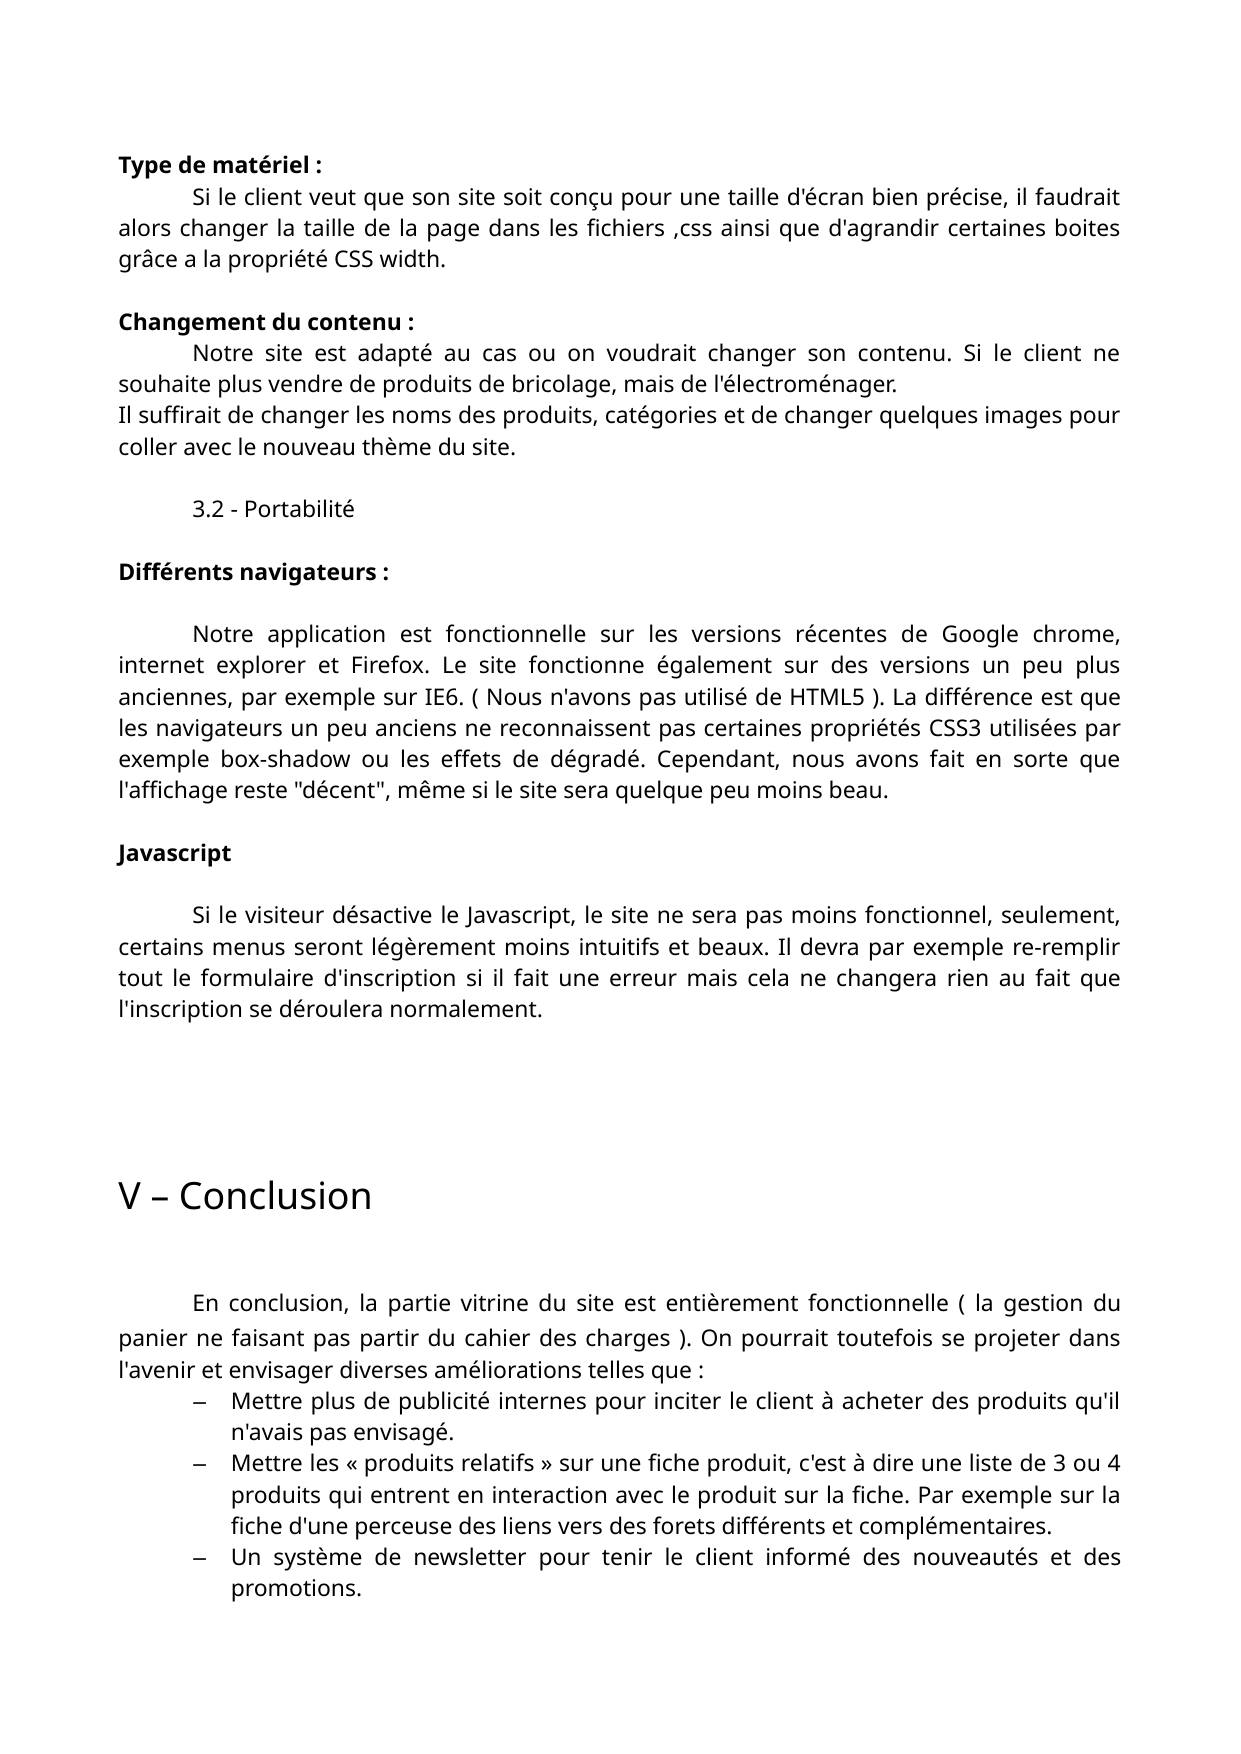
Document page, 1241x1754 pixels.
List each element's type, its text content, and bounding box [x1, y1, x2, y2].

list Un système de newsletter pour tenir le client informé des nouveautés et des promotions. [193, 1541, 1122, 1603]
text Il suffirait de changer les noms des produits, catégories et de changer quelques images pour coller avec le nouveau thème du site. [118, 399, 1122, 462]
list Mettre les « produits relatifs » sur une fiche produit, c'est à dire une liste de 3 ou 4 produits qui entrent en interaction avec le produit sur la fiche. Par exemple sur la fiche d'une perceuse des liens vers des forets différents et complémentaires. [193, 1447, 1122, 1541]
text Différents navigateurs : [118, 556, 1122, 587]
text En conclusion, la partie vitrine du site est entièrement fonctionnelle ( la gestion du panier ne faisant pas partir du cahier des charges ). On pourrait toutefois se projeter dans l'avenir et envisager diverses améliorations telles que : [118, 1271, 1122, 1385]
text 3.2 - Portabilité [118, 493, 1122, 524]
text V – Conclusion [118, 1169, 1122, 1220]
text Type de matériel : [118, 149, 1122, 181]
text Si le client veut que son site soit conçu pour une taille d'écran bien précise, il faudrait alors changer la taille de la page dans les fichiers ,css ainsi que d'agrandir certaines boites grâce a la propriété CSS width. [118, 181, 1122, 274]
list Mettre plus de publicité internes pour inciter le client à acheter des produits qu'il n'avais pas envisagé. [193, 1385, 1122, 1447]
text Si le visiteur désactive le Javascript, le site ne sera pas moins fonctionnel, seulement, certains menus seront légèrement moins intuitifs et beaux. Il devra par exemple re-remplir tout le formulaire d'inscription si il fait une erreur mais cela ne changera rien au fait que l'inscription se déroulera normalement. [118, 899, 1122, 1024]
text Javascript [118, 837, 1122, 868]
text Notre site est adapté au cas ou on voudrait changer son contenu. Si le client ne souhaite plus vendre de produits de bricolage, mais de l'électroménager. [118, 337, 1122, 399]
text Notre application est fonctionnelle sur les versions récentes de Google chrome, internet explorer et Firefox. Le site fonctionne également sur des versions un peu plus anciennes, par exemple sur IE6. ( Nous n'avons pas utilisé de HTML5 ). La différence est que les navigateurs un peu anciens ne reconnaissent pas certaines propriétés CSS3 utilisées par exemple box-shadow ou les effets de dégradé. Cependant, nous avons fait en sorte que l'affichage reste "décent", même si le site sera quelque peu moins beau. [118, 618, 1122, 806]
text Changement du contenu : [118, 306, 1122, 337]
